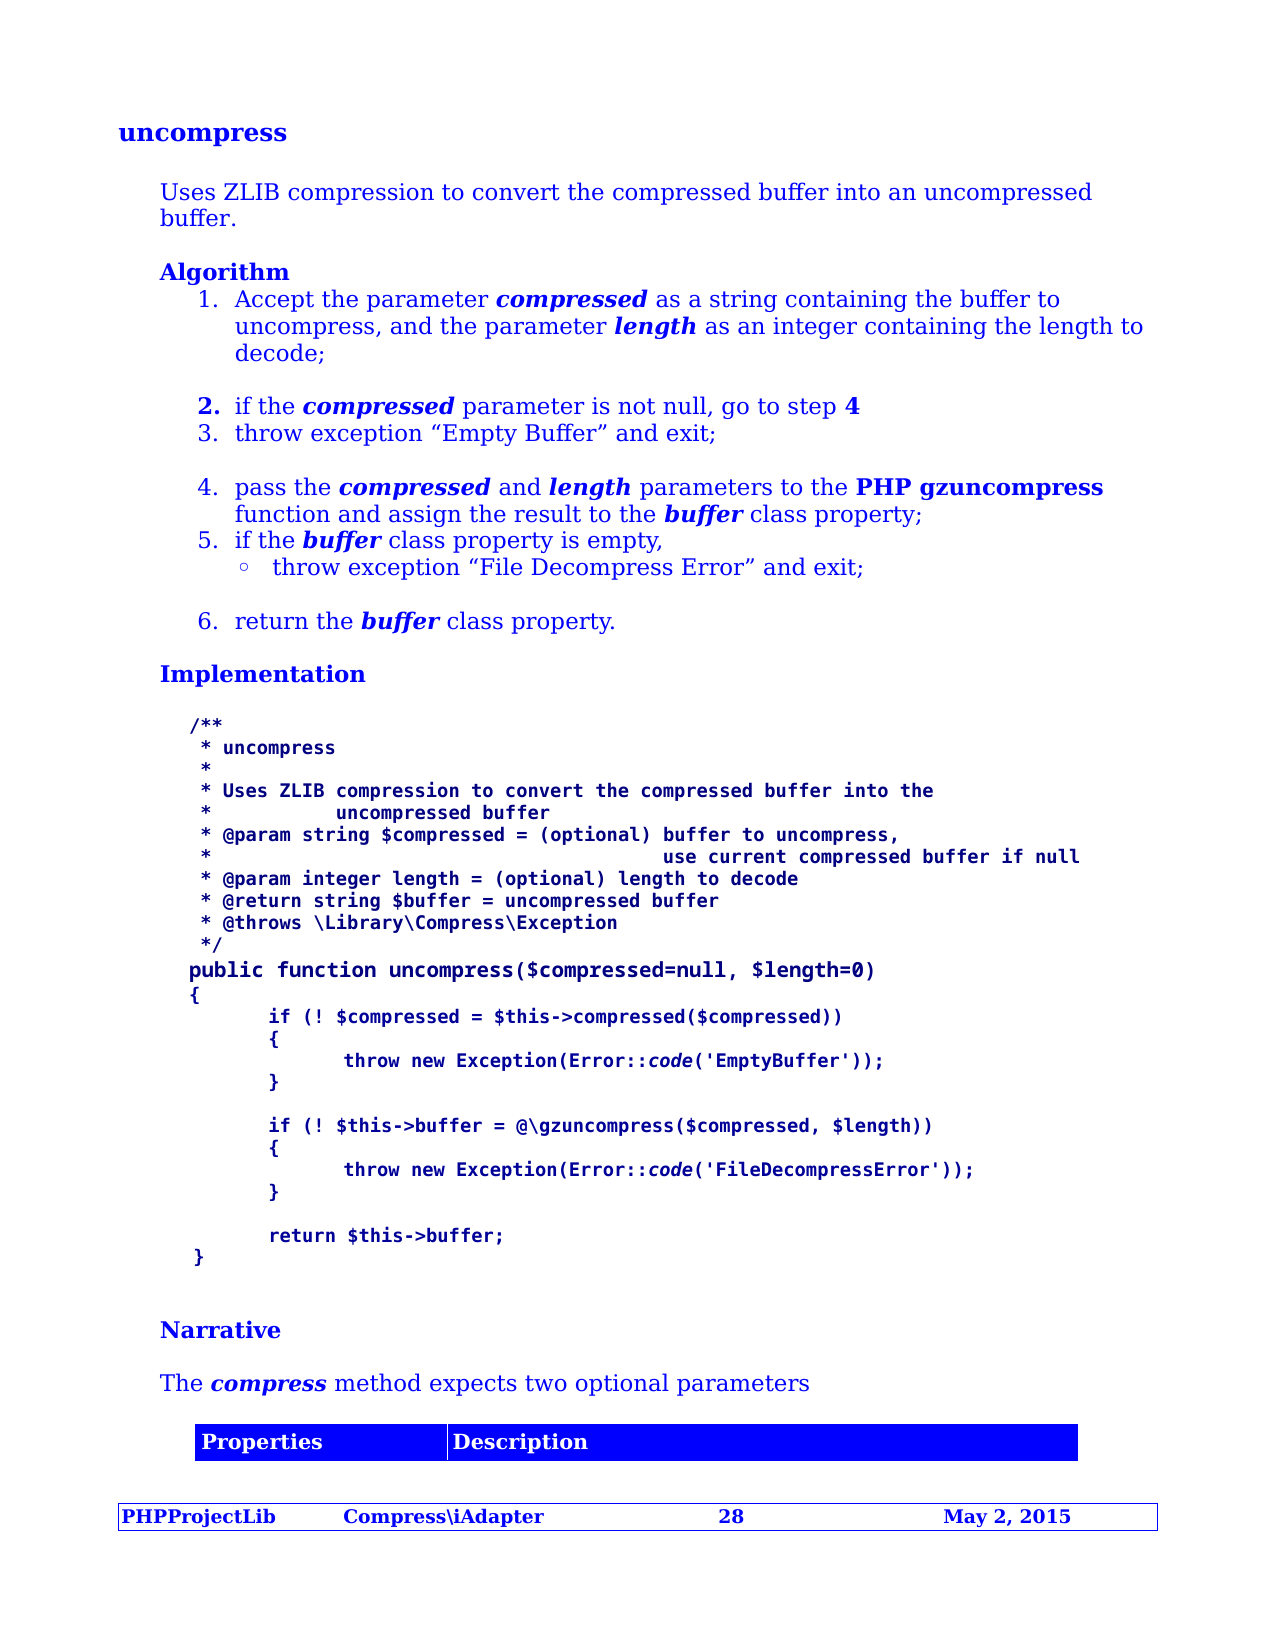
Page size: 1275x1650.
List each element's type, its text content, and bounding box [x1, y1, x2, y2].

text } [118, 1246, 1157, 1268]
list */ [189, 934, 1157, 956]
list return the buffer class property. [197, 608, 1157, 635]
text Algorithm [159, 259, 1157, 286]
list * @param string $compressed = (optional) buffer to uncompress, [189, 824, 1157, 846]
list Accept the parameter compressed as a string containing the buffer to uncompress, and the parameter length as an integer containing the length to decode; [197, 286, 1157, 366]
list * Uses ZLIB compression to convert the compressed buffer into the [189, 781, 1157, 802]
list * [189, 759, 1157, 781]
table_header Properties [196, 1425, 447, 1460]
list throw exception “File Decompress Error” and exit; [234, 554, 1157, 581]
list * use current compressed buffer if null [189, 846, 1157, 868]
text if (! $compressed = $this->compressed($compressed)) [118, 1006, 1157, 1028]
list * uncompress [189, 737, 1157, 759]
list * uncompressed buffer [189, 802, 1157, 824]
list throw exception “Empty Buffer” and exit; [197, 420, 1157, 447]
text throw new Exception(Error::code('FileDecompressError')); [118, 1159, 1157, 1181]
list * @return string $buffer = uncompressed buffer [189, 890, 1157, 912]
text Implementation [159, 661, 1157, 688]
table_header Description [448, 1425, 1077, 1460]
list if the compressed parameter is not null, go to step 4 [197, 393, 1157, 420]
text return $this->buffer; [118, 1224, 1157, 1246]
text } [118, 1071, 1157, 1093]
list if the buffer class property is empty, [197, 527, 1157, 554]
list pass the compressed and length parameters to the PHP gzuncompress function and assign the result to the buffer class property; [197, 473, 1157, 527]
title uncompress [118, 118, 1157, 147]
text The compress method expects two optional parameters [159, 1370, 1157, 1397]
list * @param integer length = (optional) length to decode [189, 868, 1157, 890]
text if (! $this->buffer = @\gzuncompress($compressed, $length)) [118, 1115, 1157, 1137]
text } [118, 1181, 1157, 1203]
text { [118, 1028, 1157, 1049]
text throw new Exception(Error::code('EmptyBuffer')); [118, 1049, 1157, 1071]
text { [118, 1137, 1157, 1159]
list public function uncompress($compressed=null, $length=0) [189, 956, 1157, 984]
list { [189, 984, 1157, 1006]
text Uses ZLIB compression to convert the compressed buffer into an uncompressed buffer. [159, 179, 1157, 232]
list /** [189, 715, 1157, 737]
list * @throws \Library\Compress\Exception [189, 912, 1157, 934]
text Narrative [159, 1317, 1157, 1344]
